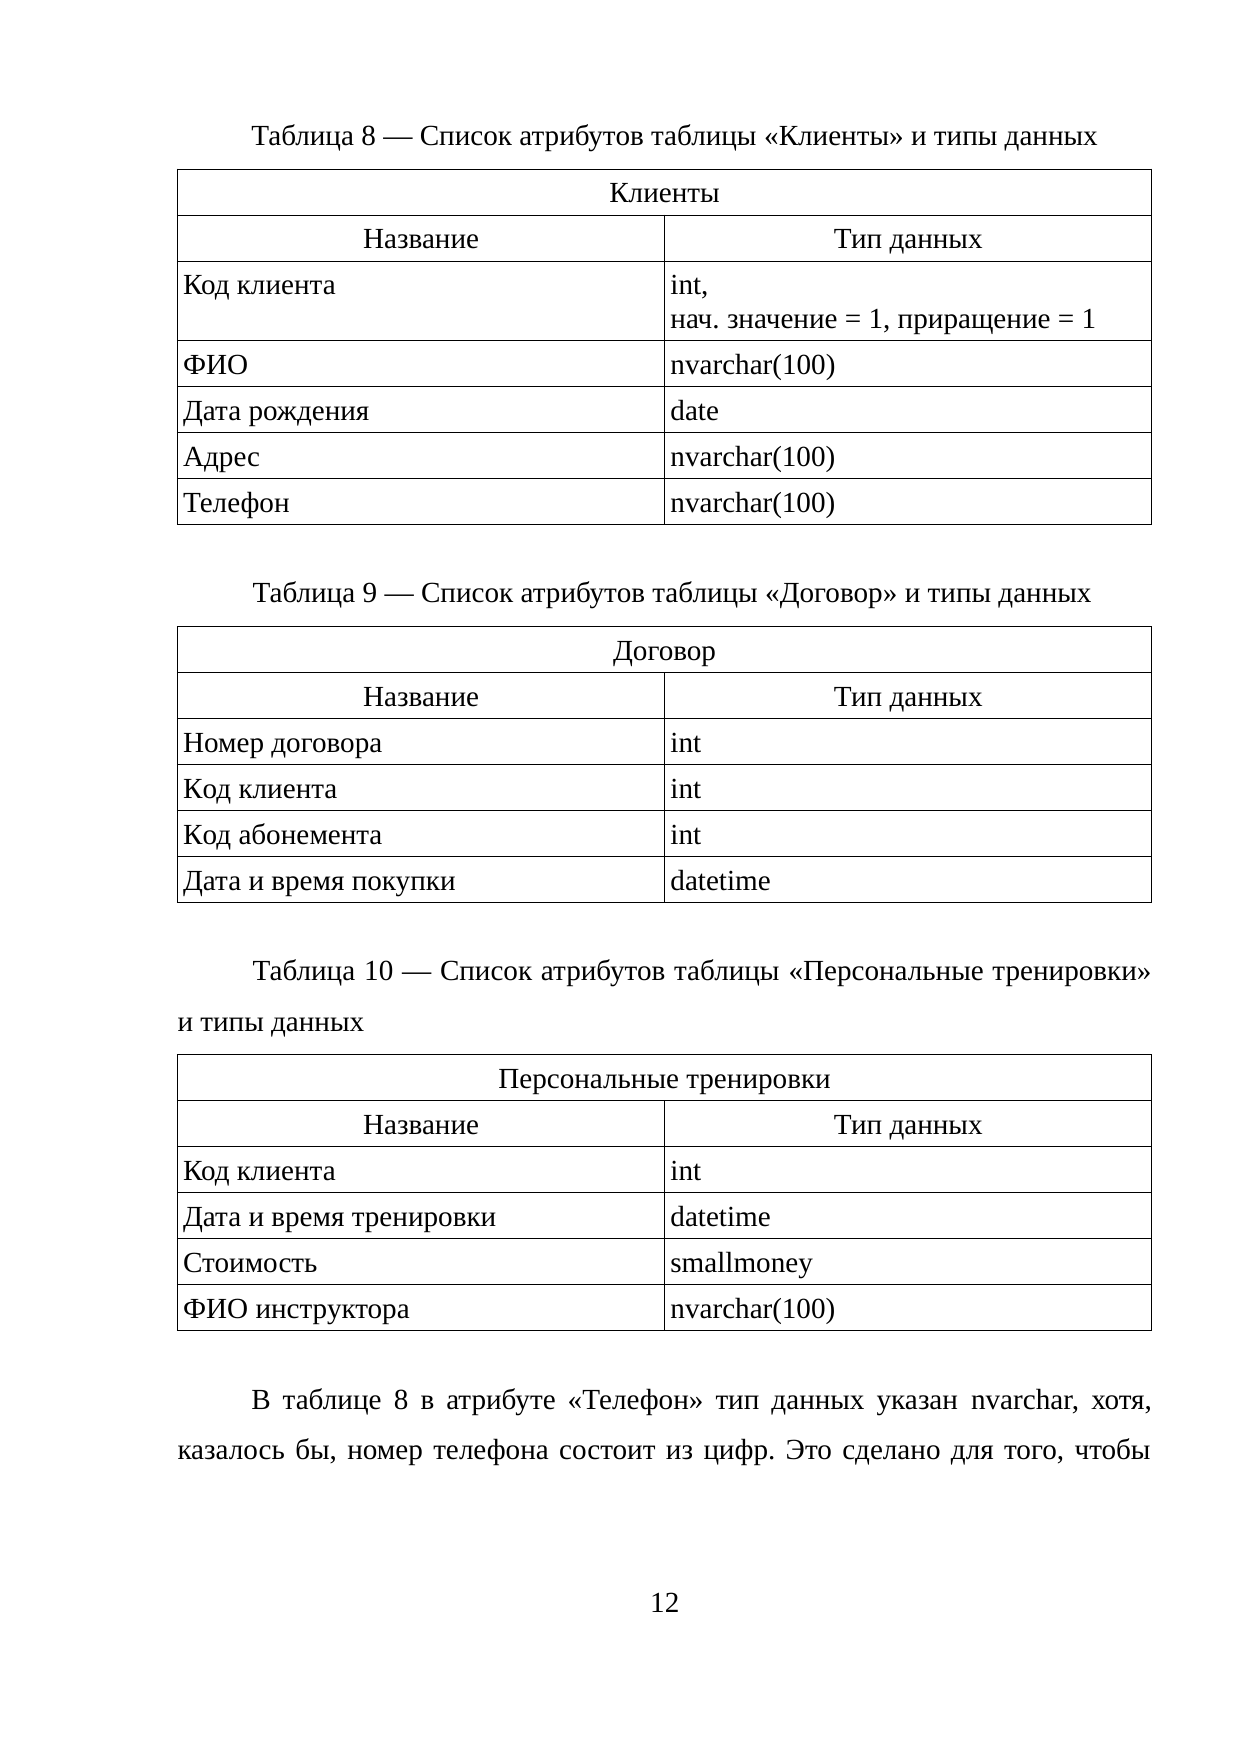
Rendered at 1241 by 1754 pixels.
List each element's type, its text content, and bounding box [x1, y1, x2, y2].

table_cell Тип данных [665, 1101, 1151, 1146]
text Таблица 8 — Список атрибутов таблицы «Клиенты» и типы данных [177, 118, 1152, 152]
table_header Клиенты [178, 170, 1151, 214]
table_cell Номер договора [178, 719, 664, 764]
table_cell Тип данных [665, 673, 1151, 718]
table_cell Код клиента [178, 765, 664, 810]
table_cell Дата и время тренировки [178, 1193, 664, 1238]
table_cell Код абонемента [178, 811, 664, 856]
table_cell Название [178, 1101, 664, 1146]
table_cell nvarchar(100) [665, 1285, 1151, 1330]
table_cell Название [178, 216, 664, 261]
table_cell datetime [665, 857, 1151, 902]
table_cell Код клиента [178, 262, 664, 340]
table_cell Название [178, 673, 664, 718]
table_header Персональные тренировки [178, 1055, 1151, 1100]
table_cell Телефон [178, 479, 664, 524]
table_cell Тип данных [665, 216, 1151, 261]
table_cell ФИО [178, 341, 664, 386]
table_cell ФИО инструктора [178, 1285, 664, 1330]
table_cell int, нач. значение = 1, приращение = 1 [665, 262, 1151, 340]
text В таблице 8 в атрибуте «Телефон» тип данных указан nvarchar, хотя, казалось бы, номер телефона состоит из цифр. Это сделано для того, чтобы [177, 1382, 1152, 1466]
table_cell int [665, 719, 1151, 764]
table_cell smallmoney [665, 1239, 1151, 1284]
table_cell Дата и время покупки [178, 857, 664, 902]
table_cell int [665, 765, 1151, 810]
table_cell nvarchar(100) [665, 433, 1151, 478]
table_cell Дата рождения [178, 387, 664, 432]
table_cell int [665, 1147, 1151, 1192]
text Таблица 9 — Список атрибутов таблицы «Договор» и типы данных [177, 576, 1152, 609]
table_cell Стоимость [178, 1239, 664, 1284]
table_cell Адрес [178, 433, 664, 478]
table_cell Код клиента [178, 1147, 664, 1192]
table_cell date [665, 387, 1151, 432]
table_cell nvarchar(100) [665, 341, 1151, 386]
table_cell datetime [665, 1193, 1151, 1238]
text Таблица 10 — Список атрибутов таблицы «Персональные тренировки» и типы данных [177, 953, 1152, 1037]
table_cell nvarchar(100) [665, 479, 1151, 524]
table_cell int [665, 811, 1151, 856]
table_header Договор [178, 627, 1151, 672]
